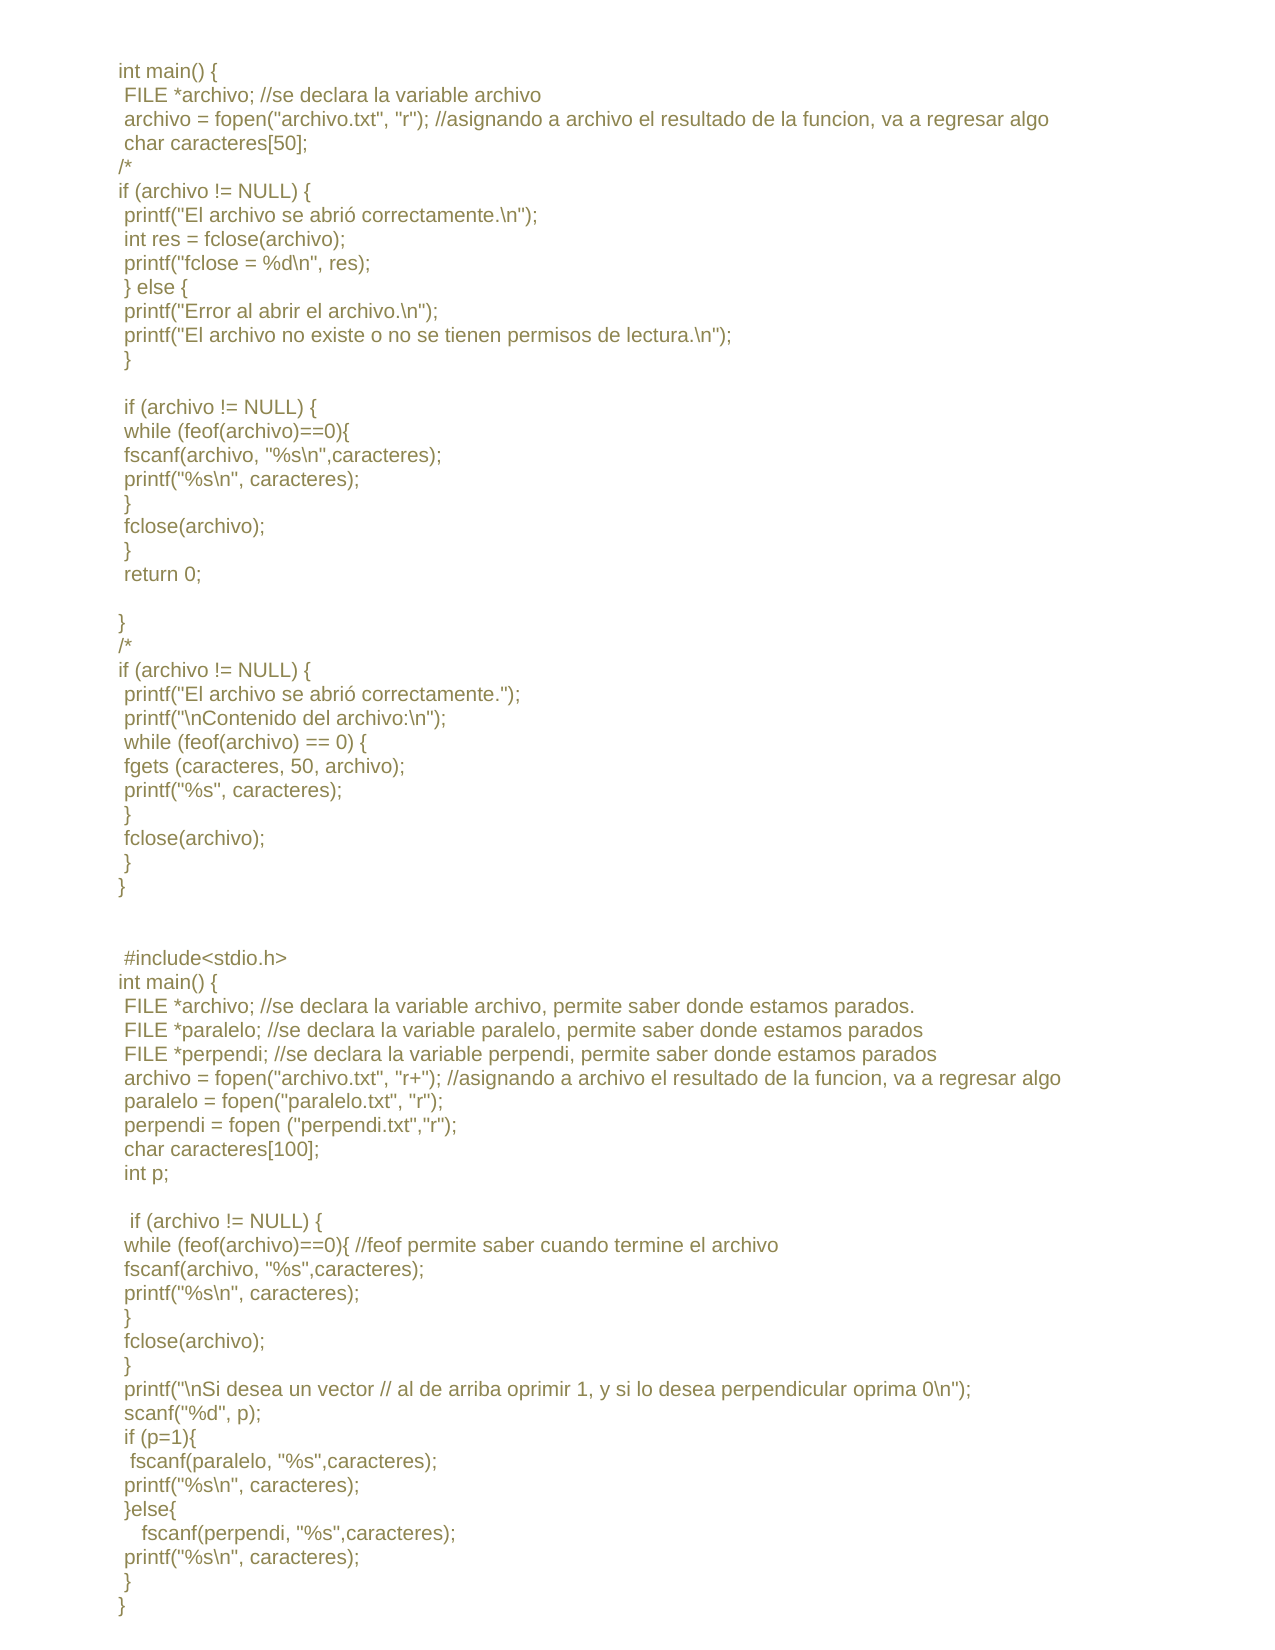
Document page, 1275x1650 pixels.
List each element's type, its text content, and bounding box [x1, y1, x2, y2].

text int main() { FILE *archivo; //se declara la variable archivo, permite saber donde estamos parados. FILE *paralelo; //se declara la variable paralelo, permite saber donde estamos parados FILE *perpendi; //se declara la variable perpendi, permite saber donde estamos parados archivo = fopen("archivo.txt", "r+"); //asignando a archivo el resultado de la funcion, va a regresar algo paralelo = fopen("paralelo.txt", "r"); perpendi = fopen ("perpendi.txt","r"); char caracteres[100]; int p; if (archivo != NULL) { while (feof(archivo)==0){ //feof permite saber cuando termine el archivo fscanf(archivo, "%s",caracteres); printf("%s\n", caracteres); } fclose(archivo); } printf("\nSi desea un vector // al de arriba oprimir 1, y si lo desea perpendicular oprima 0\n"); scanf("%d", p); if (p=1){ fscanf(paralelo, "%s",caracteres); printf("%s\n", caracteres); }else{ fscanf(perpendi, "%s",caracteres); printf("%s\n", caracteres); } } [118, 969, 1205, 1616]
text /* if (archivo != NULL) { printf("El archivo se abrió correctamente."); printf("\nContenido del archivo:\n"); while (feof(archivo) == 0) { fgets (caracteres, 50, archivo); printf("%s", caracteres); } fclose(archivo); } } #include<stdio.h> [118, 634, 1205, 969]
text if (archivo != NULL) { while (feof(archivo)==0){ fscanf(archivo, "%s\n",caracteres); printf("%s\n", caracteres); } fclose(archivo); } [118, 371, 1205, 562]
text } [118, 610, 1205, 634]
text /* if (archivo != NULL) { printf("El archivo se abrió correctamente.\n"); int res = fclose(archivo); printf("fclose = %d\n", res); } else { printf("Error al abrir el archivo.\n"); printf("El archivo no existe o no se tienen permisos de lectura.\n"); } [118, 155, 1205, 371]
text return 0; [118, 562, 1205, 610]
text int main() { FILE *archivo; //se declara la variable archivo archivo = fopen("archivo.txt", "r"); //asignando a archivo el resultado de la funcion, va a regresar algo char caracteres[50]; [118, 59, 1205, 155]
